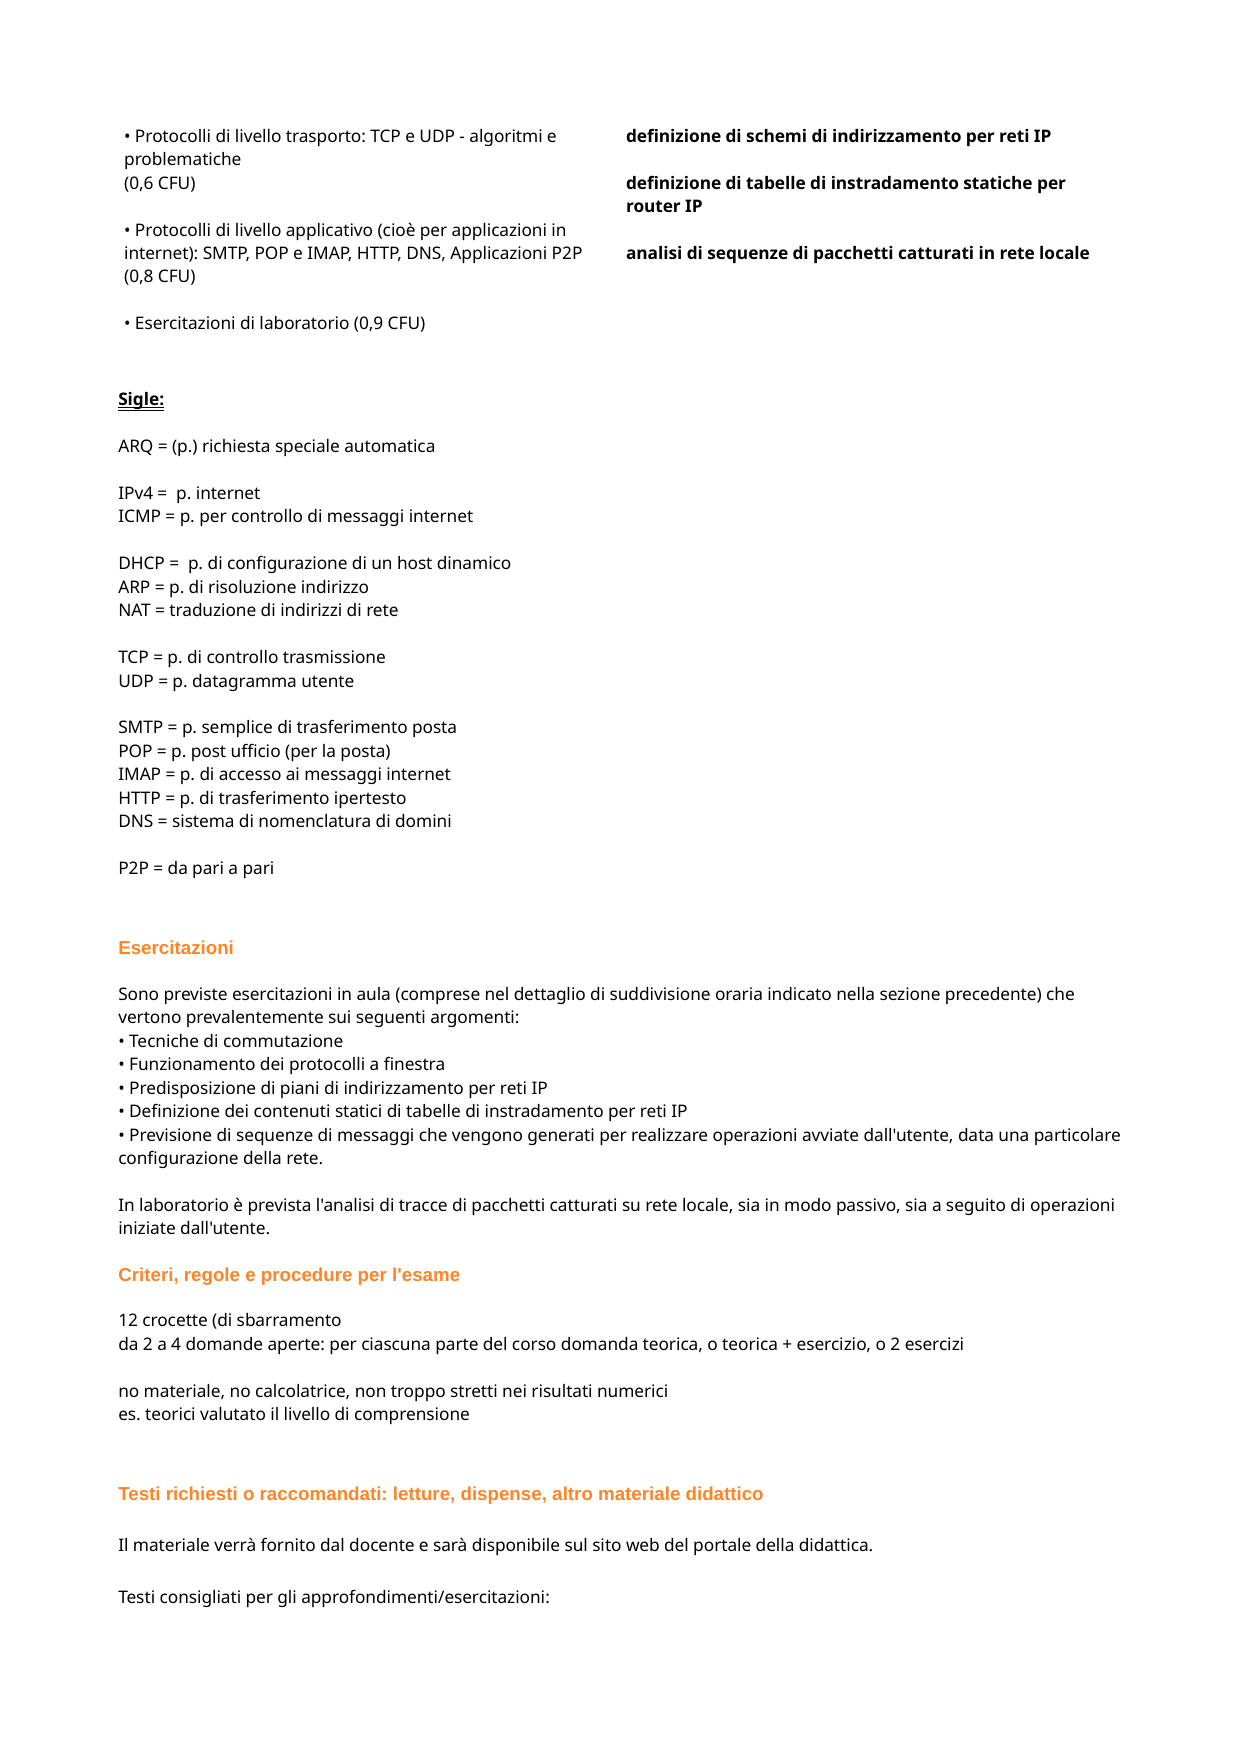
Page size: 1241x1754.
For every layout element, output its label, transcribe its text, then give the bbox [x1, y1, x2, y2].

list ICMP = p. per controllo di messaggi internet [118, 504, 1122, 528]
text es. teorici valutato il livello di comprensione [118, 1402, 1122, 1426]
text 12 crocette (di sbarramento [118, 1308, 1122, 1332]
text no materiale, no calcolatrice, non troppo stretti nei risultati numerici [118, 1355, 1122, 1402]
table_header definizione di schemi di indirizzamento per reti IP definizione di tabelle di instradamento statiche per router IP analisi di sequenze di pacchetti catturati in rete locale [620, 118, 1122, 341]
list ARP = p. di risoluzione indirizzo [118, 575, 1122, 598]
text Testi richiesti o raccomandati: letture, dispense, altro materiale didattico [118, 1483, 1122, 1504]
text IMAP = p. di accesso ai messaggi internet [118, 762, 1122, 786]
text Sigle: [118, 387, 1122, 411]
text POP = p. post ufficio (per la posta) [118, 739, 1122, 762]
text Sono previste esercitazioni in aula (comprese nel dettaglio di suddivisione oraria indicato nella sezione precedente) che vertono prevalentemente sui seguenti argomenti: • Tecniche di commutazione • Funzionamento dei protocolli a finestra • Predisposizione di piani di indirizzamento per reti IP • Definizione dei contenuti statici di tabelle di instradamento per reti IP • Previsione di sequenze di messaggi che vengono generati per realizzare operazioni avviate dall'utente, data una particolare configurazione della rete. [118, 982, 1122, 1169]
list DHCP = p. di configurazione di un host dinamico [118, 551, 1122, 575]
list NAT = traduzione di indirizzi di rete [118, 598, 1122, 622]
text Criteri, regole e procedure per l'esame [118, 1263, 1122, 1285]
list IPv4 = p. internet [83, 481, 1122, 504]
text da 2 a 4 domande aperte: per ciascuna parte del corso domanda teorica, o teorica + esercizio, o 2 esercizi [118, 1332, 1122, 1355]
list ARQ = (p.) richiesta speciale automatica [83, 434, 1122, 458]
text Esercitazioni [118, 937, 1122, 959]
text SMTP = p. semplice di trasferimento posta [118, 716, 1122, 739]
text P2P = da pari a pari [118, 856, 1122, 879]
table_header • Protocolli di livello trasporto: TCP e UDP - algoritmi e problematiche (0,6 CFU) • Protocolli di livello applicativo (cioè per applicazioni in internet): SMTP, POP e IMAP, HTTP, DNS, Applicazioni P2P (0,8 CFU) • Esercitazioni di laboratorio (0,9 CFU) [118, 118, 620, 341]
text In laboratorio è prevista l'analisi di tracce di pacchetti catturati su rete locale, sia in modo passivo, sia a seguito di operazioni iniziate dall'utente. [118, 1169, 1122, 1240]
text HTTP = p. di trasferimento ipertesto [118, 786, 1122, 809]
text UDP = p. datagramma utente [118, 669, 1122, 692]
text Il materiale verrà fornito dal docente e sarà disponibile sul sito web del portale della didattica. Testi consigliati per gli approfondimenti/esercitazioni: [118, 1533, 1122, 1609]
text TCP = p. di controllo trasmissione [118, 645, 1122, 669]
text DNS = sistema di nomenclatura di domini [118, 809, 1122, 833]
